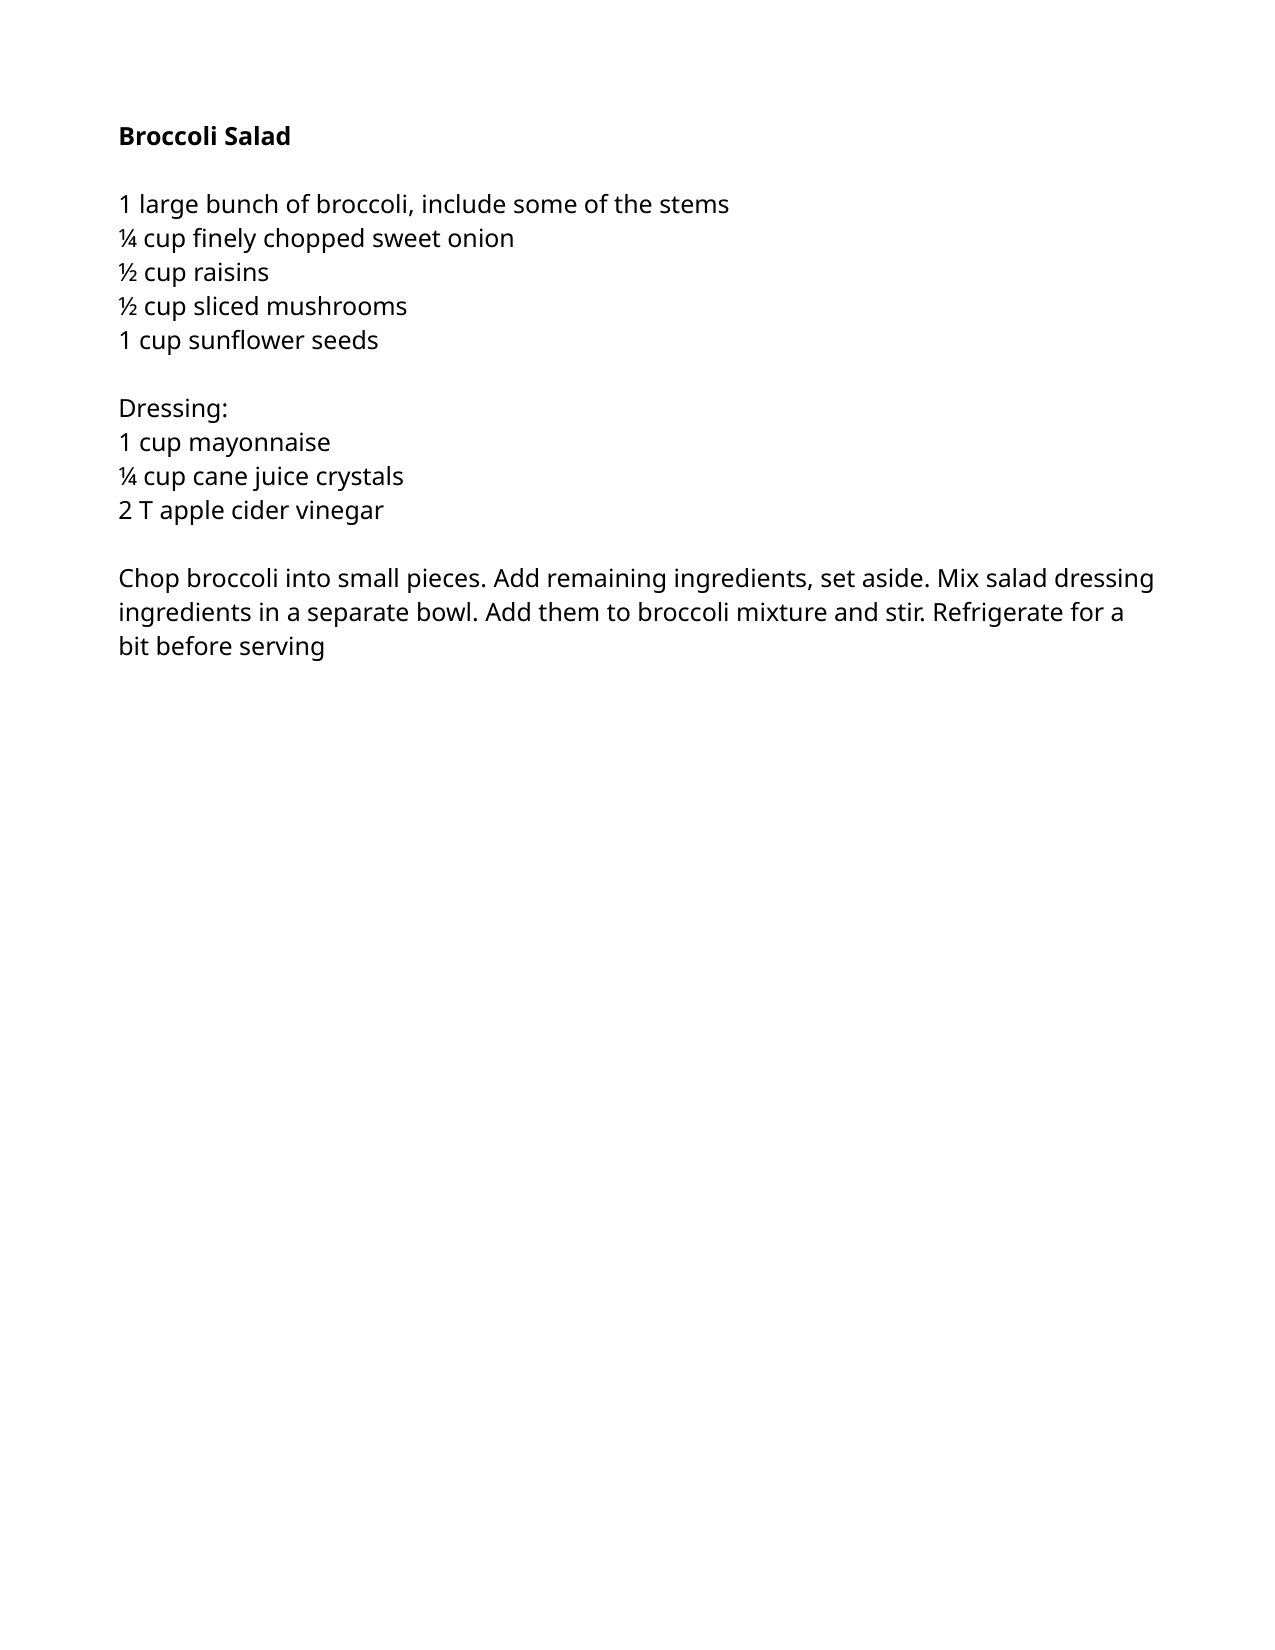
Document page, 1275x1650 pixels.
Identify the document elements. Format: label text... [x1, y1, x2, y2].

text ¼ cup cane juice crystals [118, 459, 1157, 493]
text Chop broccoli into small pieces. Add remaining ingredients, set aside. Mix salad dressing ingredients in a separate bowl. Add them to broccoli mixture and stir. Refrigerate for a bit before serving [118, 561, 1157, 663]
text 1 cup mayonnaise [118, 425, 1157, 459]
text 2 T apple cider vinegar [118, 493, 1157, 527]
text Dressing: [118, 391, 1157, 425]
text 1 large bunch of broccoli, include some of the stems [118, 186, 1157, 220]
text ½ cup sliced mushrooms [118, 288, 1157, 322]
text Broccoli Salad [118, 118, 1157, 152]
text 1 cup sunflower seeds [118, 322, 1157, 357]
text ½ cup raisins [118, 254, 1157, 288]
text ¼ cup finely chopped sweet onion [118, 220, 1157, 254]
